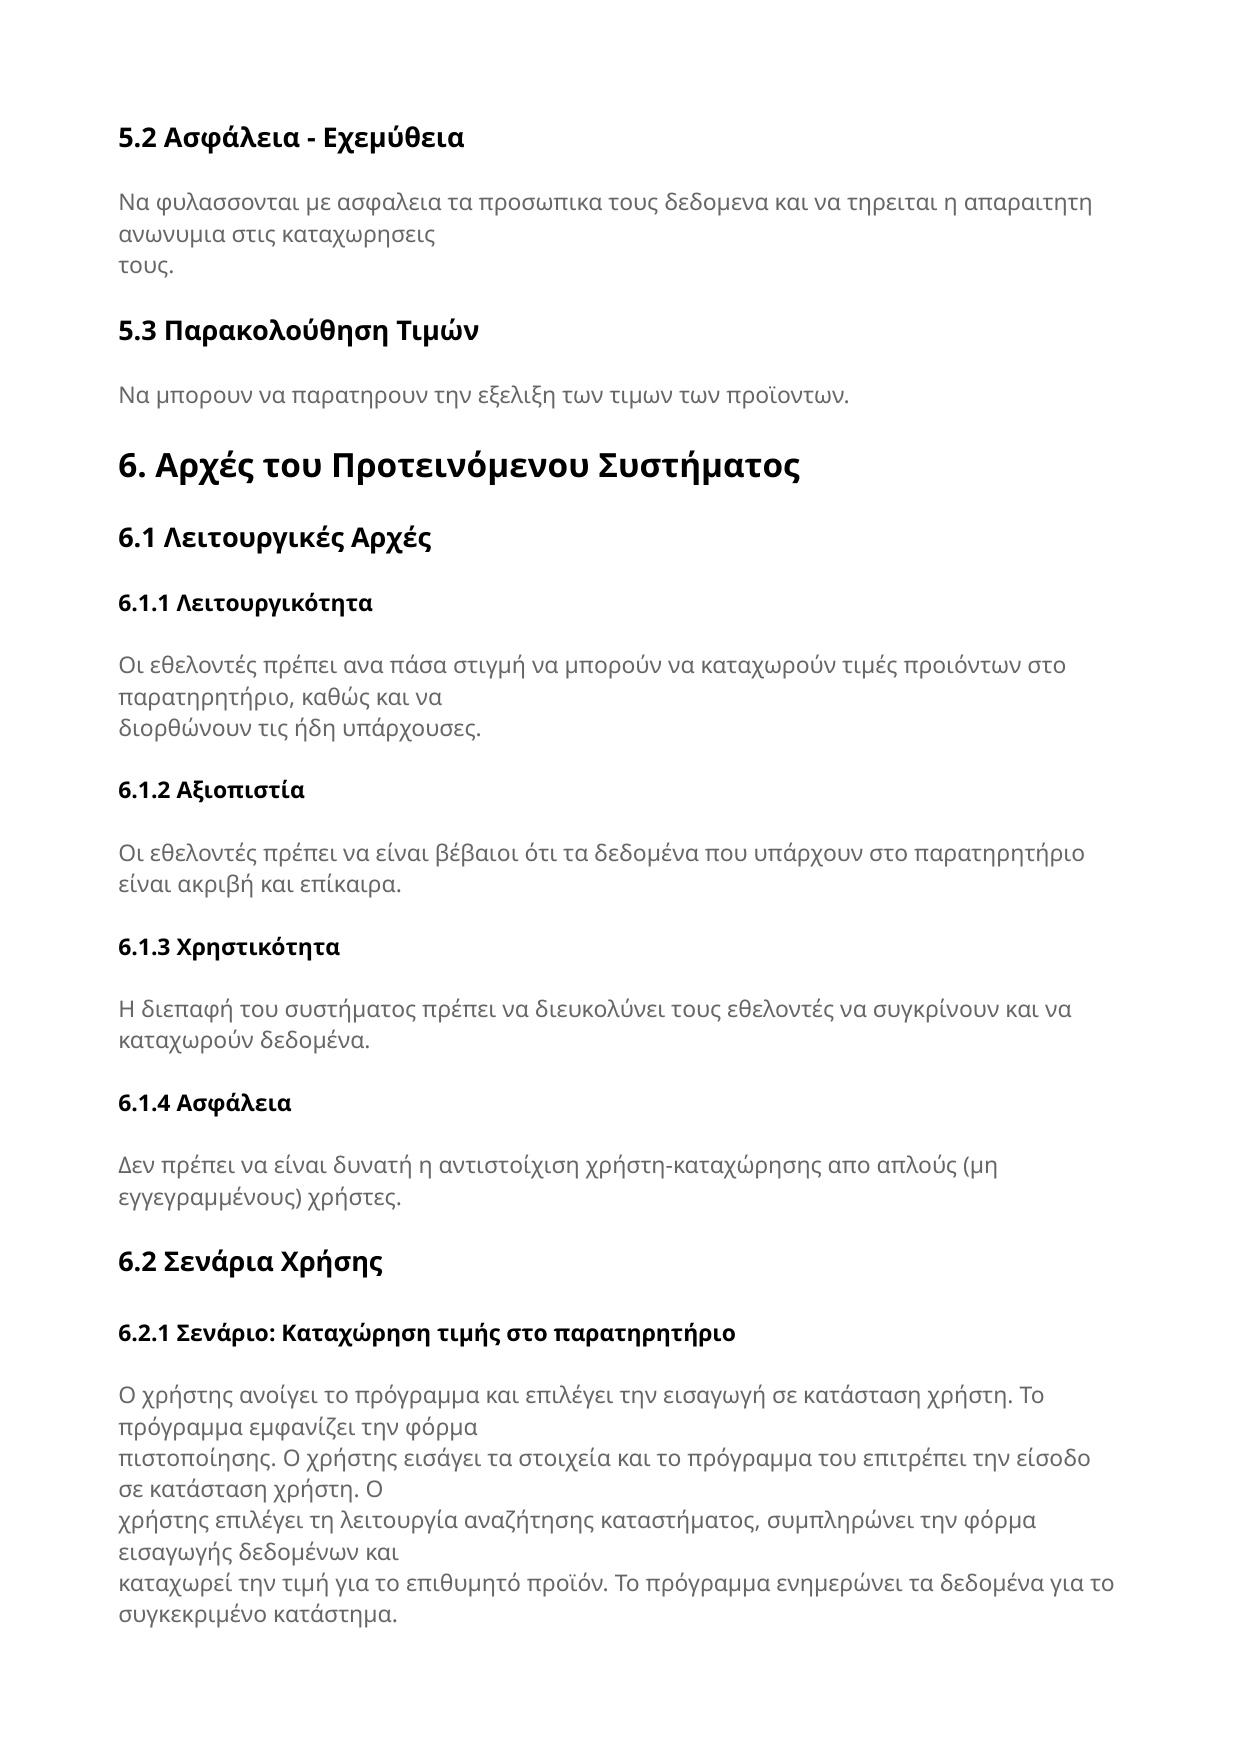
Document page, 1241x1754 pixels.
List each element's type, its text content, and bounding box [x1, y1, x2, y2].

text 6. Αρχές του Προτεινόμενου Συστήματος [118, 442, 1122, 487]
text 6.2.1 Σενάριο: Καταχώρηση τιμής στο παρατηρητήριο [118, 1317, 1122, 1348]
text Οι εθελοντές πρέπει ανα πάσα στιγμή να μπορούν να καταχωρούν τιμές προιόντων στο παρατηρητήριο, καθώς και να [118, 649, 1122, 712]
text 5.2 Ασφάλεια - Εχεμύθεια [118, 118, 1122, 155]
text 6.1.2 Αξιοπιστία [118, 774, 1122, 805]
text 6.1.4 Ασφάλεια [118, 1087, 1122, 1118]
text 6.1.1 Λειτουργικότητα [118, 587, 1122, 618]
text διορθώνουν τις ήδη υπάρχουσες. [118, 712, 1122, 743]
text 6.2 Σενάρια Χρήσης [118, 1243, 1122, 1280]
text Δεν πρέπει να είναι δυνατή η αντιστοίχιση χρήστη-καταχώρησης απο απλούς (μη εγγεγραμμένους) χρήστες. [118, 1149, 1122, 1212]
text πιστοποίησης. Ο χρήστης εισάγει τα στοιχεία και το πρόγραμμα του επιτρέπει την είσοδο σε κατάσταση χρήστη. Ο [118, 1442, 1122, 1504]
text 5.3 Παρακολούθηση Τιμών [118, 311, 1122, 348]
text Ο χρήστης ανοίγει το πρόγραμμα και επιλέγει την εισαγωγή σε κατάσταση χρήστη. Το πρόγραμμα εμφανίζει την φόρμα [118, 1379, 1122, 1442]
text χρήστης επιλέγει τη λειτουργία αναζήτησης καταστήματος, συμπληρώνει την φόρμα εισαγωγής δεδομένων και [118, 1504, 1122, 1567]
text 6.1 Λειτουργικές Αρχές [118, 518, 1122, 555]
text καταχωρεί την τιμή για το επιθυμητό προϊόν. Το πρόγραμμα ενημερώνει τα δεδομένα για το συγκεκριμένο κατάστημα. [118, 1567, 1122, 1629]
text Η διεπαφή του συστήματος πρέπει να διευκολύνει τους εθελοντές να συγκρίνουν και να καταχωρούν δεδομένα. [118, 993, 1122, 1055]
text Οι εθελοντές πρέπει να είναι βέβαιοι ότι τα δεδομένα που υπάρχουν στο παρατηρητήριο είναι ακριβή και επίκαιρα. [118, 837, 1122, 899]
text 6.1.3 Χρηστικότητα [118, 930, 1122, 962]
text τους. [118, 249, 1122, 280]
text Να μπορουν να παρατηρουν την εξελιξη των τιμων των προϊοντων. [118, 379, 1122, 411]
text Να φυλασσονται με ασφαλεια τα προσωπικα τους δεδομενα και να τηρειται η απαραιτητη ανωνυμια στις καταχωρησεις [118, 186, 1122, 249]
